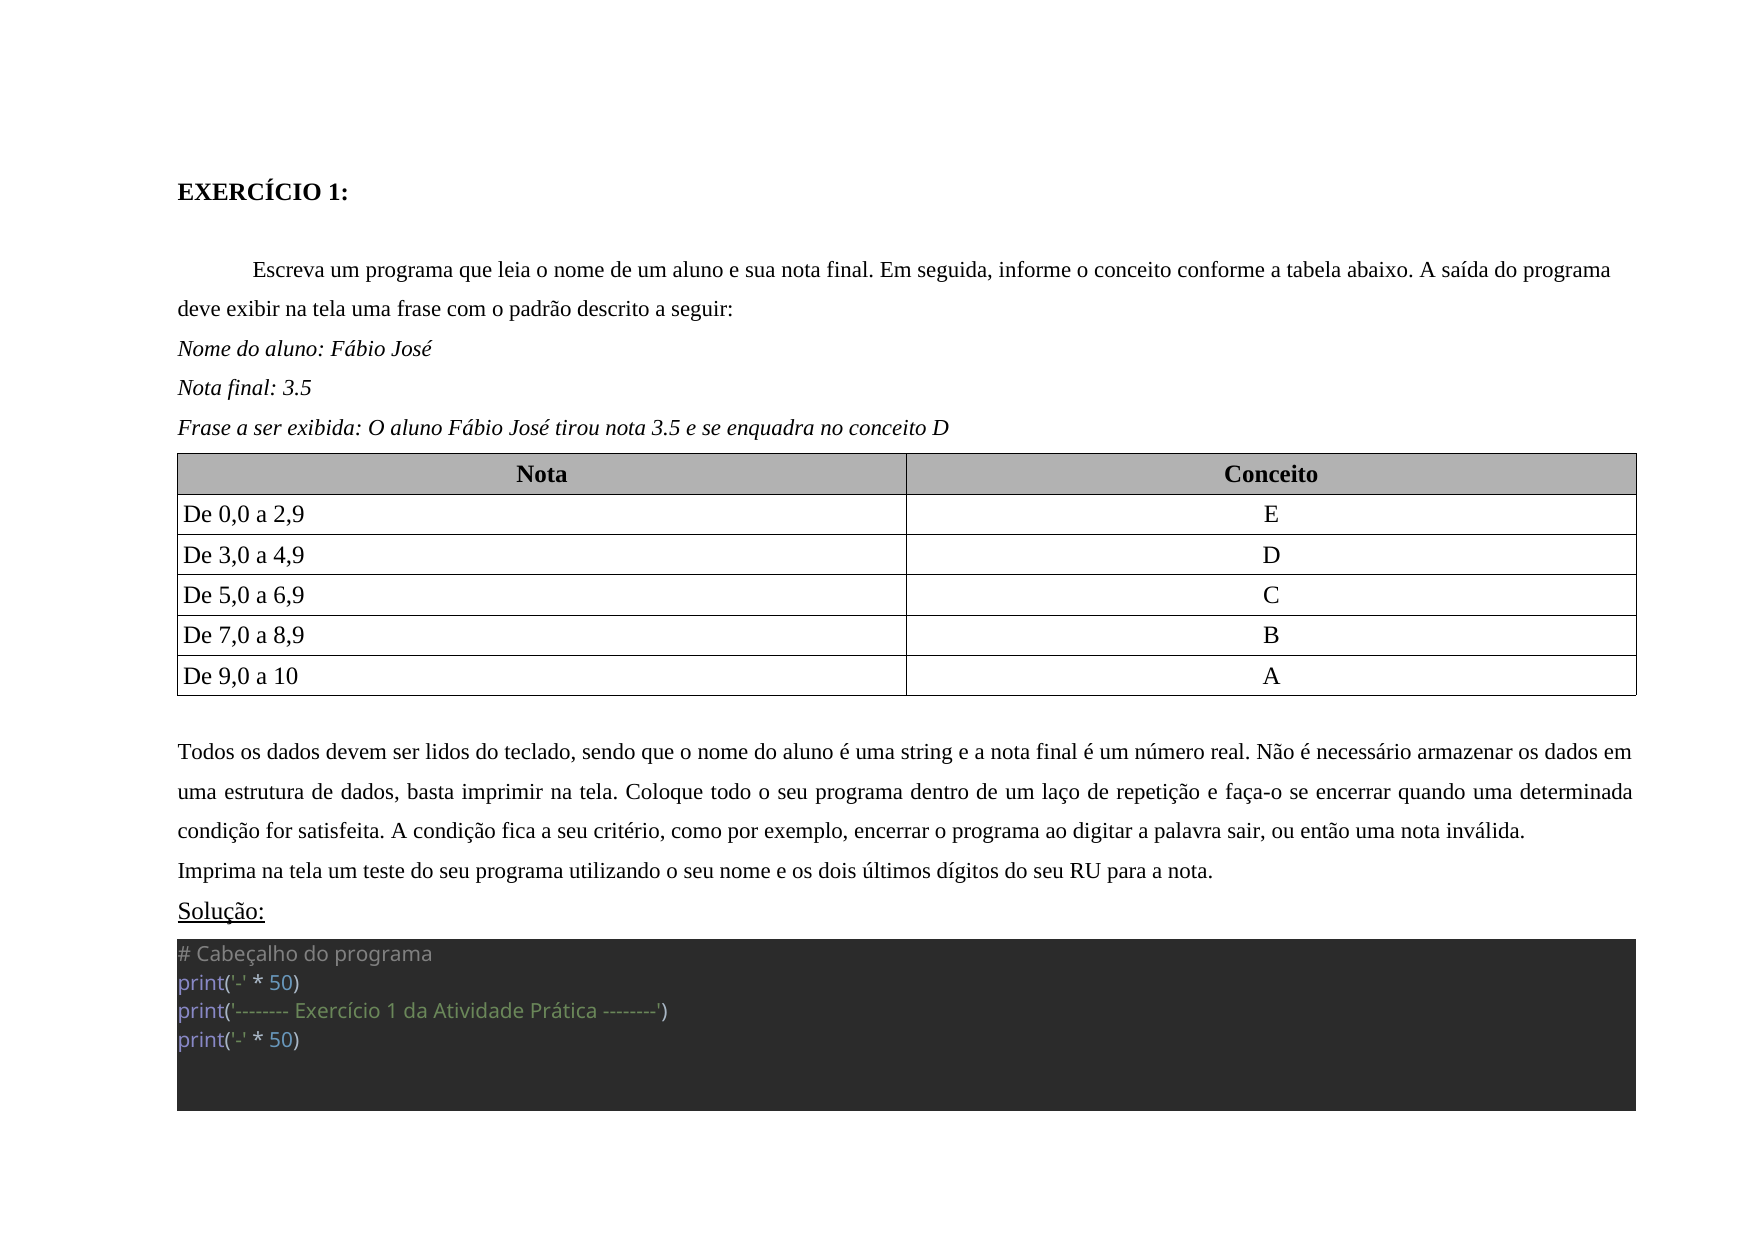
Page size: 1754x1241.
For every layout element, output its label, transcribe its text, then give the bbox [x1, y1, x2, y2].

text Solução: [177, 896, 1636, 925]
table_cell D [907, 535, 1636, 574]
text Frase a ser exibida: O aluno Fábio José tirou nota 3.5 e se enquadra no conceito D [177, 414, 1636, 440]
text Escreva um programa que leia o nome de um aluno e sua nota final. Em seguida, informe o conceito conforme a tabela abaixo. A saída do programa deve exibir na tela uma frase com o padrão descrito a seguir: [177, 256, 1636, 322]
text Nome do aluno: Fábio José [177, 335, 1636, 361]
table_cell De 5,0 a 6,9 [178, 575, 906, 614]
text Imprima na tela um teste do seu programa utilizando o seu nome e os dois últimos dígitos do seu RU para a nota. [177, 857, 1636, 883]
table_cell E [907, 495, 1636, 534]
text Todos os dados devem ser lidos do teclado, sendo que o nome do aluno é uma string e a nota final é um número real. Não é necessário armazenar os dados em uma estrutura de dados, basta imprimir na tela. Coloque todo o seu programa dentro de um laço de repetição e faça-o se encerrar quando uma determinada condição for satisfeita. A condição fica a seu critério, como por exemplo, encerrar o programa ao digitar a palavra sair, ou então uma nota inválida. [177, 738, 1636, 844]
table_cell De 9,0 a 10 [178, 656, 906, 695]
table_header Conceito [907, 454, 1636, 494]
text # Cabeçalho do programa print('-' * 50) print('-------- Exercício 1 da Atividade Prática --------') print('-' * 50) [177, 939, 1636, 1111]
table_cell De 7,0 a 8,9 [178, 616, 906, 655]
text Nota final: 3.5 [177, 374, 1636, 401]
table_cell De 0,0 a 2,9 [178, 495, 906, 534]
table_cell A [907, 656, 1636, 695]
table_cell De 3,0 a 4,9 [178, 535, 906, 574]
table_cell C [907, 575, 1636, 614]
table_cell B [907, 616, 1636, 655]
subtitle EXERCÍCIO 1: [177, 177, 1636, 206]
table_header Nota [178, 454, 906, 494]
